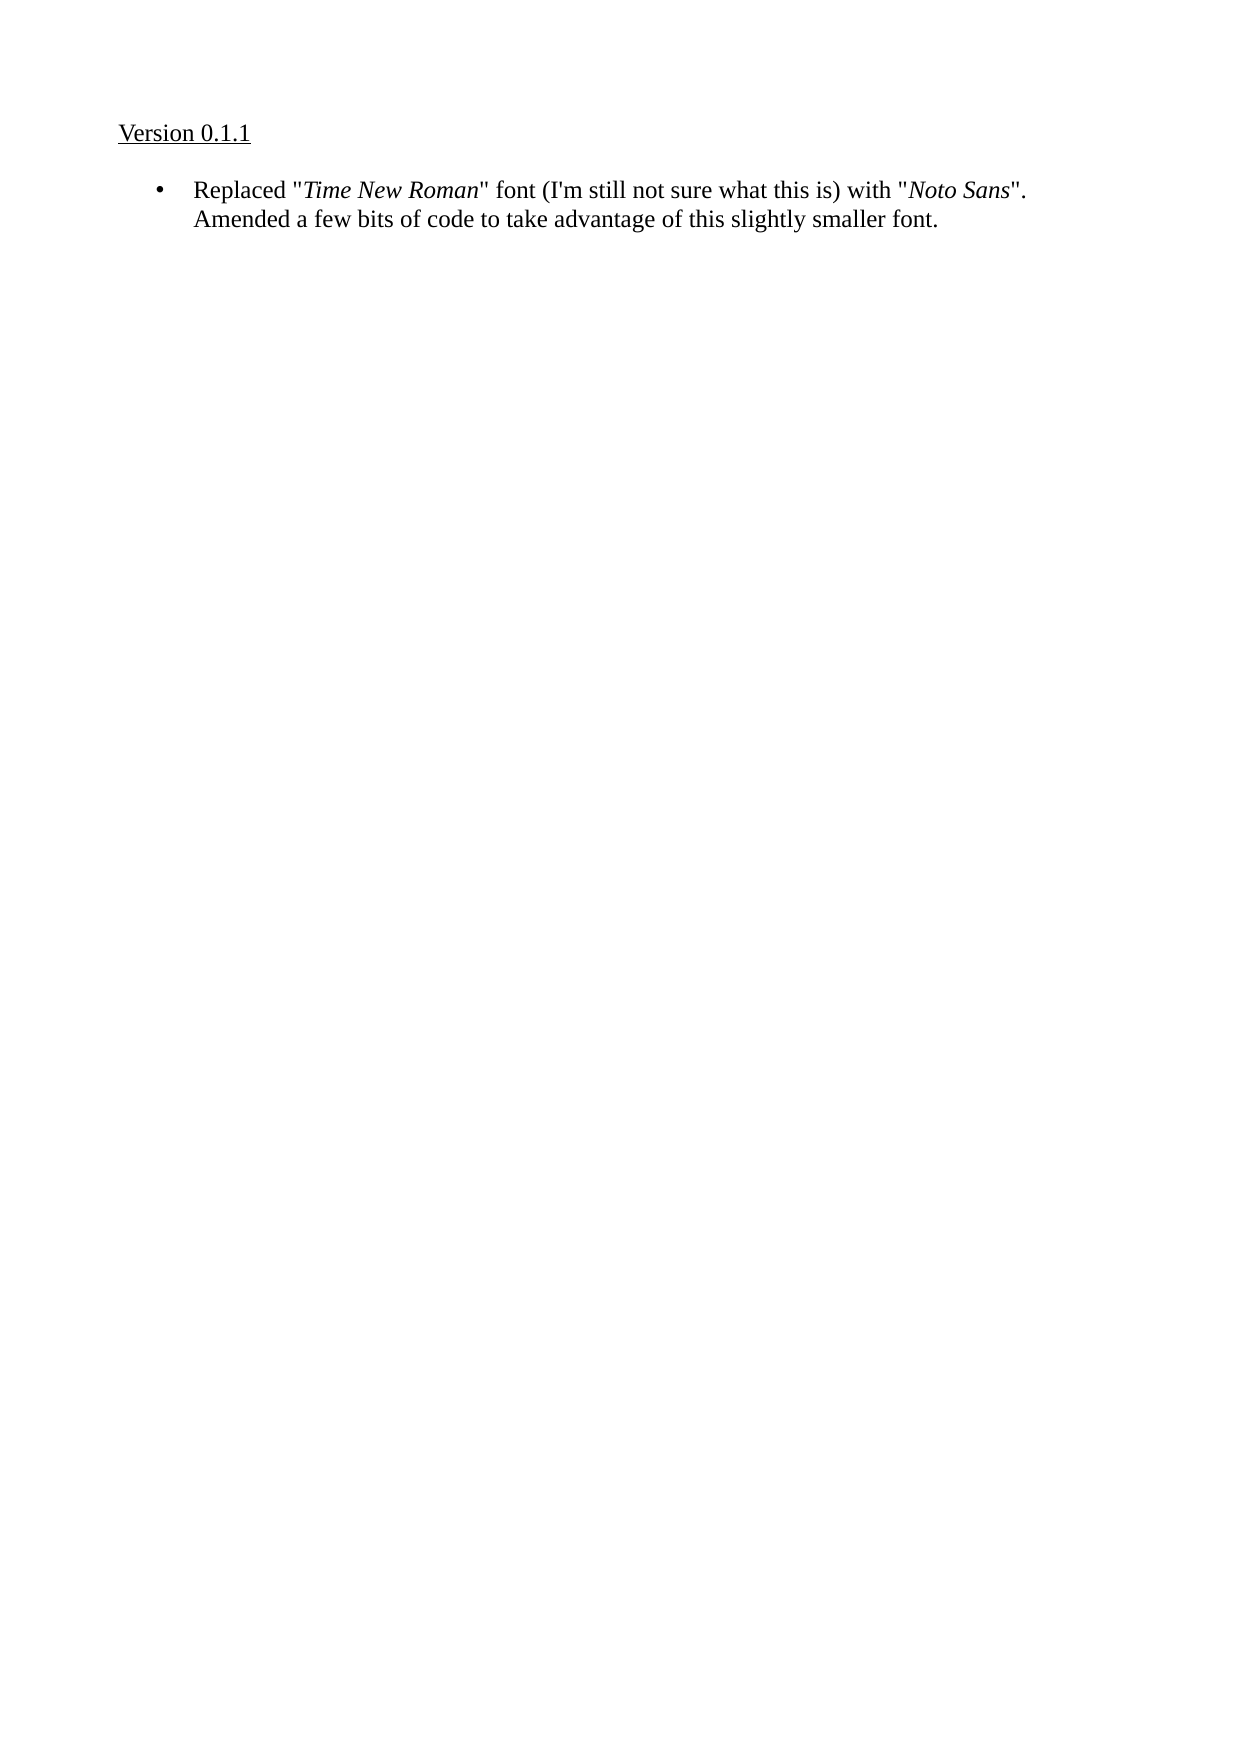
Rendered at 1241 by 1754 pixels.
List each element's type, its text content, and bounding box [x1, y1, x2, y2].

text Version 0.1.1 [118, 118, 1122, 147]
list Replaced "Time New Roman" font (I'm still not sure what this is) with "Noto Sans". Amended a few bits of code to take advantage of this slightly smaller font. [156, 176, 1122, 233]
